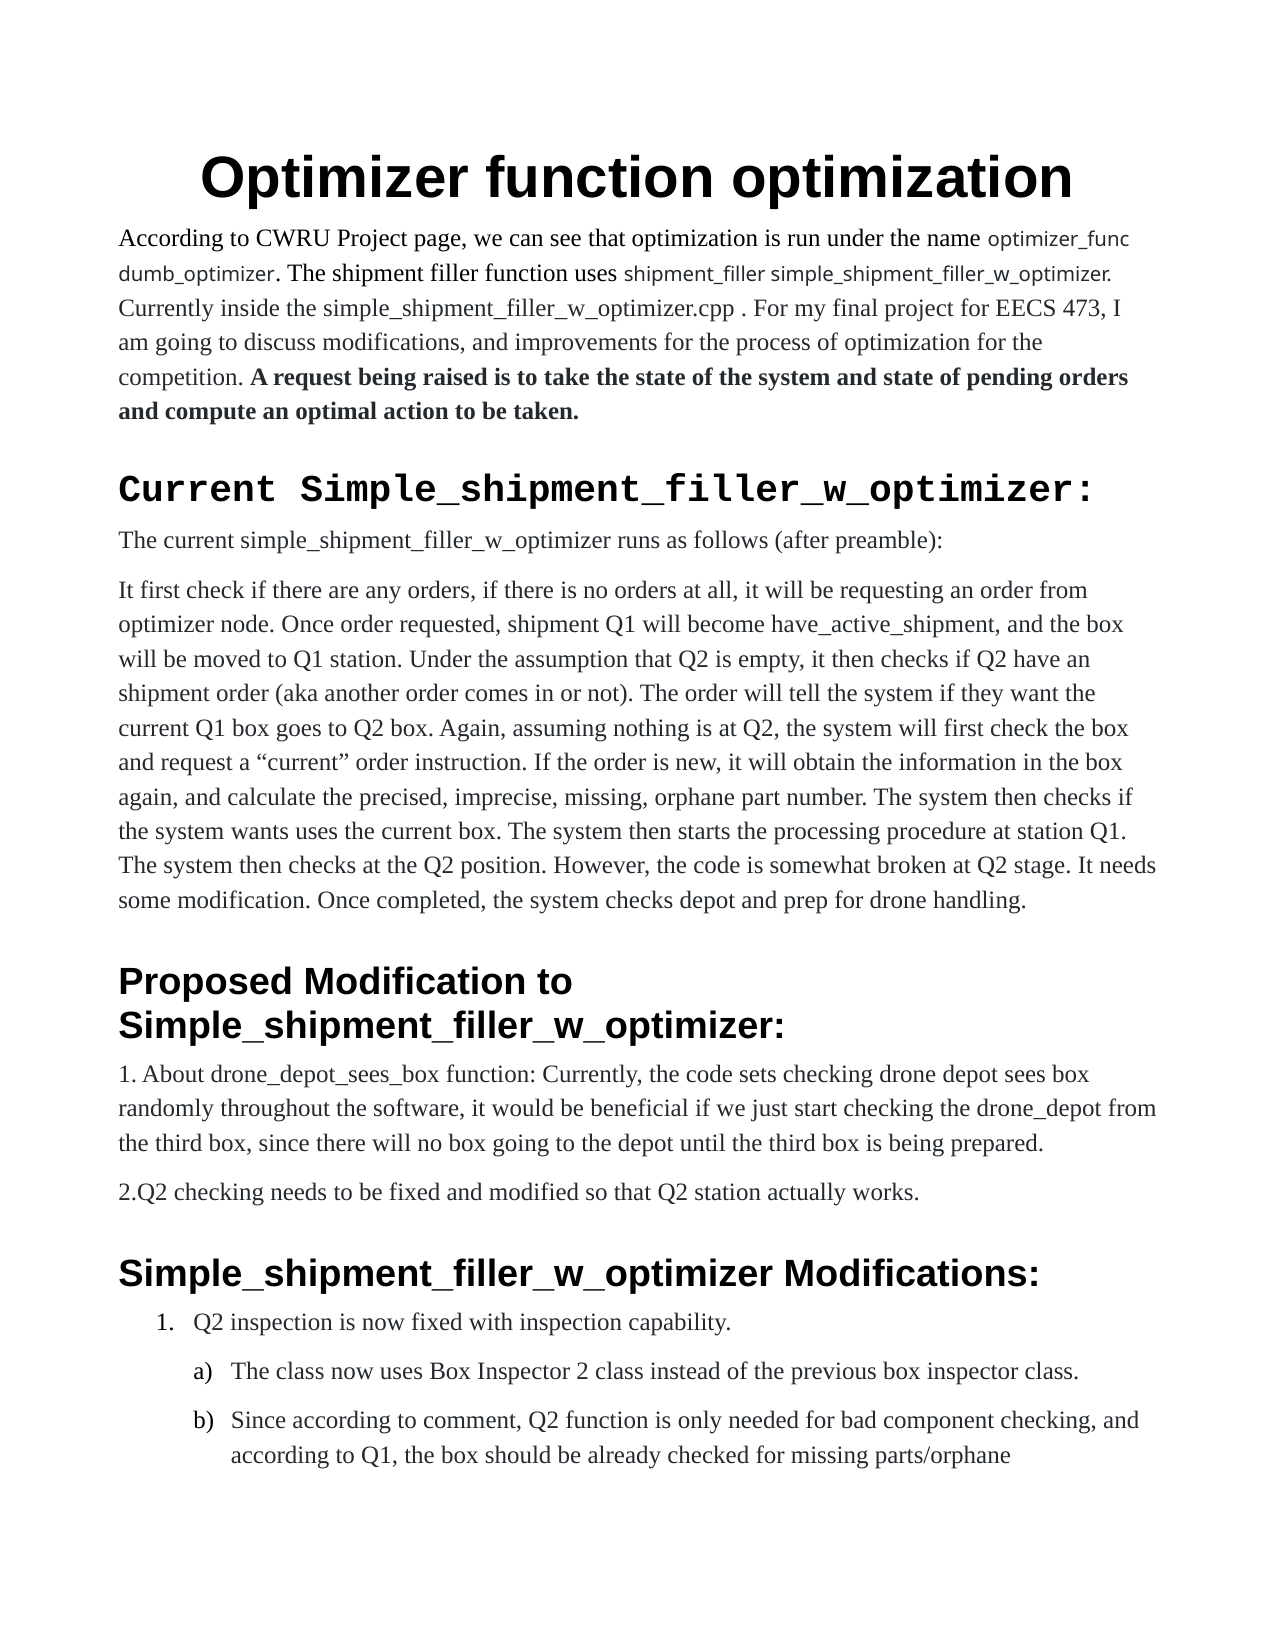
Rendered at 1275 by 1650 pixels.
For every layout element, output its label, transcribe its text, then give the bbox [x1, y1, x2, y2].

subtitle Proposed Modification to Simple_shipment_filler_w_optimizer: [118, 959, 1157, 1046]
subtitle Current Simple_shipment_filler_w_optimizer: [118, 470, 1157, 513]
subtitle Simple_shipment_filler_w_optimizer Modifications: [118, 1251, 1157, 1294]
text 1. About drone_depot_sees_box function: Currently, the code sets checking drone depot sees box randomly throughout the software, it would be beneficial if we just start checking the drone_depot from the third box, since there will no box going to the depot until the third box is being prepared. [118, 1059, 1157, 1157]
text 2.Q2 checking needs to be fixed and modified so that Q2 station actually works. [118, 1177, 1157, 1206]
list Q2 inspection is now fixed with inspection capability. [156, 1307, 1157, 1336]
list The class now uses Box Inspector 2 class instead of the previous box inspector class. [193, 1356, 1157, 1385]
text According to CWRU Project page, we can see that optimization is run under the name optimizer_func dumb_optimizer. The shipment filler function uses shipment_filler simple_shipment_filler_w_optimizer. Currently inside the simple_shipment_filler_w_optimizer.cpp . For my final project for EECS 473, I am going to discuss modifications, and improvements for the process of optimization for the competition. A request being raised is to take the state of the system and state of pending orders and compute an optimal action to be taken. [118, 223, 1157, 425]
title Optimizer function optimization [118, 143, 1157, 210]
text It first check if there are any orders, if there is no orders at all, it will be requesting an order from optimizer node. Once order requested, shipment Q1 will become have_active_shipment, and the box will be moved to Q1 station. Under the assumption that Q2 is empty, it then checks if Q2 have an shipment order (aka another order comes in or not). The order will tell the system if they want the current Q1 box goes to Q2 box. Again, assuming nothing is at Q2, the system will first check the box and request a “current” order instruction. If the order is new, it will obtain the information in the box again, and calculate the precised, imprecise, missing, orphane part number. The system then checks if the system wants uses the current box. The system then starts the processing procedure at station Q1. The system then checks at the Q2 position. However, the code is somewhat broken at Q2 stage. It needs some modification. Once completed, the system checks depot and prep for drone handling. [118, 575, 1157, 914]
text The current simple_shipment_filler_w_optimizer runs as follows (after preamble): [118, 526, 1157, 554]
list Since according to comment, Q2 function is only needed for bad component checking, and according to Q1, the box should be already checked for missing parts/orphane [193, 1405, 1157, 1468]
